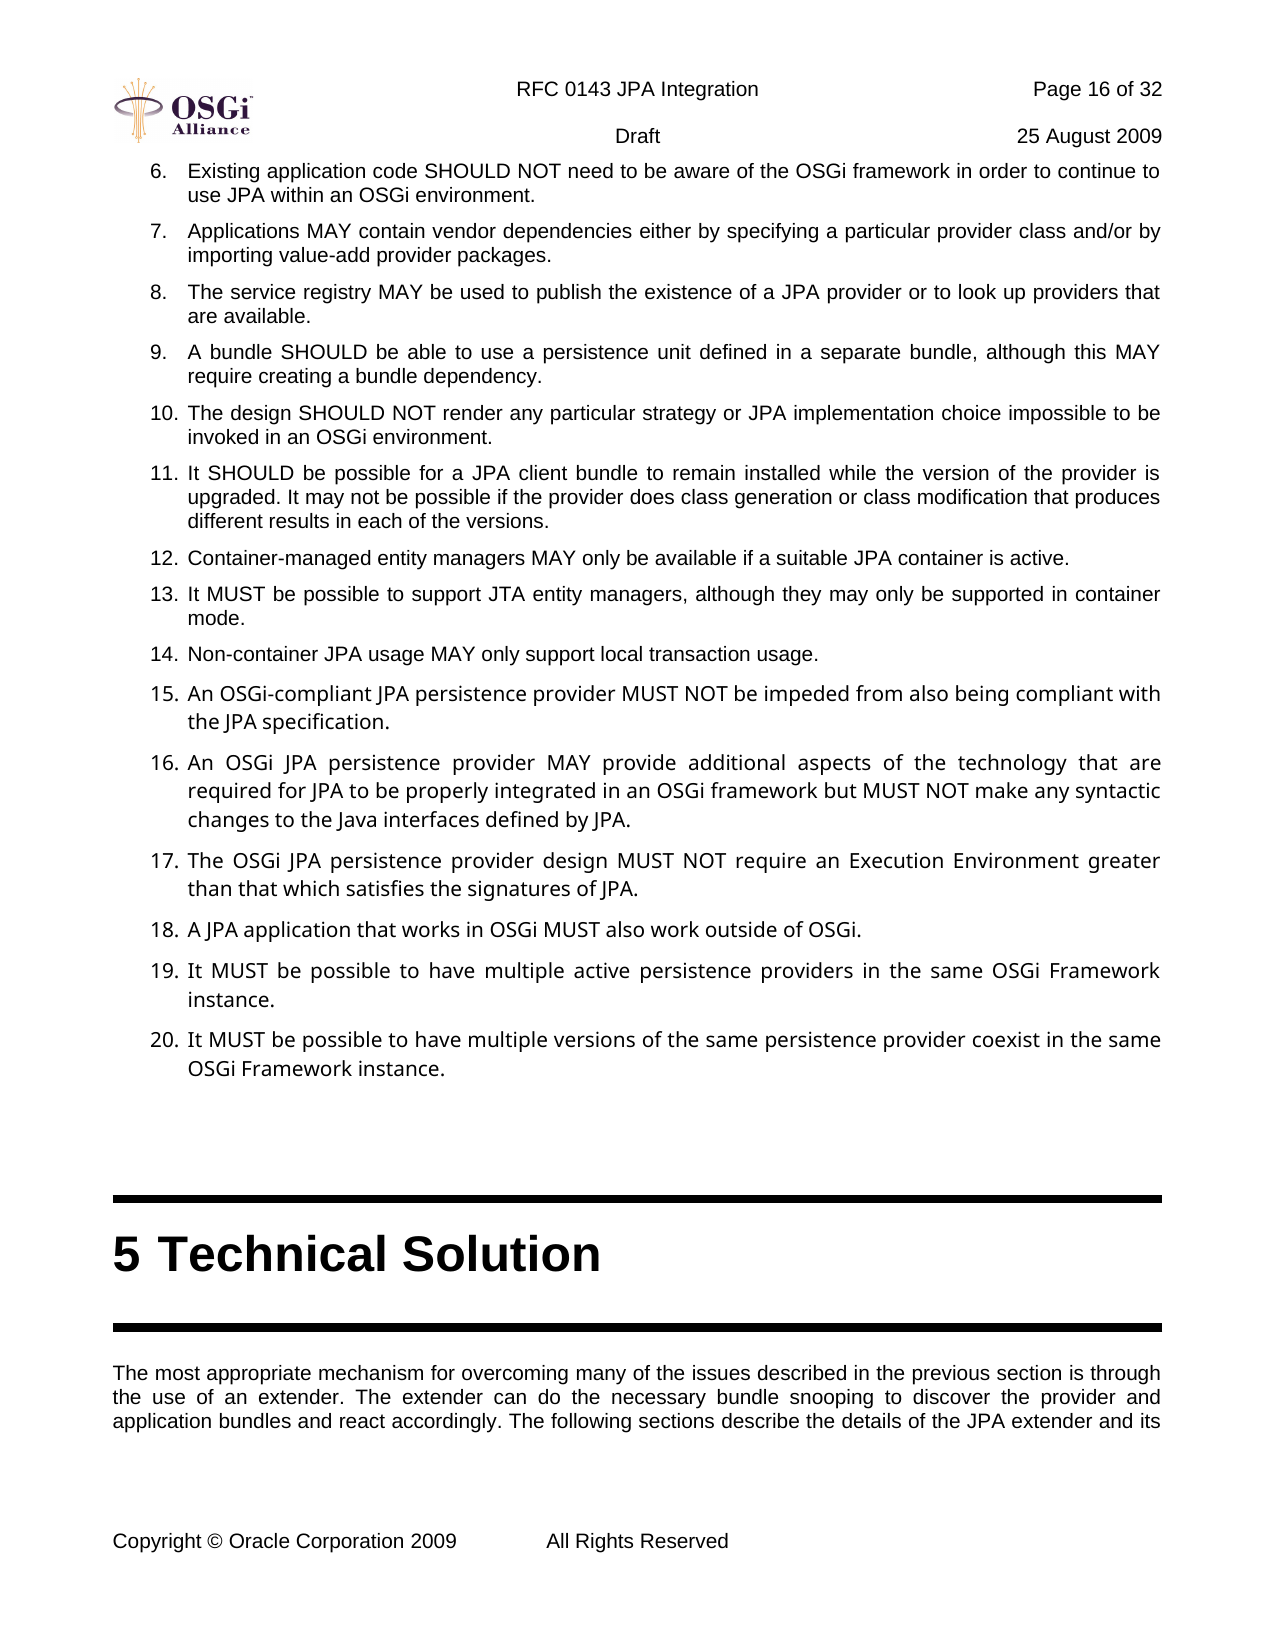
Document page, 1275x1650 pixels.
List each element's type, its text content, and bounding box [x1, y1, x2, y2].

list It MUST be possible to support JTA entity managers, although they may only be supported in container mode. [150, 582, 1162, 630]
list A JPA application that works in OSGi MUST also work outside of OSGi. [150, 915, 1162, 944]
list Non-container JPA usage MAY only support local transaction usage. [150, 642, 1162, 666]
list It SHOULD be possible for a JPA client bundle to remain installed while the version of the provider is upgraded. It may not be possible if the provider does class generation or class modification that produces different results in each of the versions. [150, 461, 1162, 533]
list The service registry MAY be used to publish the existence of a JPA provider or to look up providers that are available. [150, 280, 1162, 328]
list It MUST be possible to have multiple versions of the same persistence provider coexist in the same OSGi Framework instance. [150, 1026, 1162, 1082]
list A bundle SHOULD be able to use a persistence unit defined in a separate bundle, although this MAY require creating a bundle dependency. [150, 340, 1162, 388]
subtitle Technical Solution [112, 1196, 1162, 1332]
text The most appropriate mechanism for overcoming many of the issues described in the previous section is through the use of an extender. The extender can do the necessary bundle snooping to discover the provider and application bundles and react accordingly. The following sections describe the details of the JPA extender and its [112, 1361, 1162, 1433]
list It MUST be possible to have multiple active persistence providers in the same OSGi Framework instance. [150, 956, 1162, 1013]
list Container-managed entity managers MAY only be available if a suitable JPA container is active. [150, 545, 1162, 569]
list Applications MAY contain vendor dependencies either by specifying a particular provider class and/or by importing value-add provider packages. [150, 219, 1162, 267]
list An OSGi JPA persistence provider MAY provide additional aspects of the technology that are required for JPA to be properly integrated in an OSGi framework but MUST NOT make any syntactic changes to the Java interfaces defined by JPA. [150, 748, 1162, 833]
list The OSGi JPA persistence provider design MUST NOT require an Execution Environment greater than that which satisfies the signatures of JPA. [150, 846, 1162, 903]
picture [114, 78, 254, 143]
list An OSGi-compliant JPA persistence provider MUST NOT be impeded from also being compliant with the JPA specification. [150, 679, 1162, 736]
list The design SHOULD NOT render any particular strategy or JPA implementation choice impossible to be invoked in an OSGi environment. [150, 401, 1162, 448]
list Existing application code SHOULD NOT need to be aware of the OSGi framework in order to continue to use JPA within an OSGi environment. [150, 159, 1162, 207]
